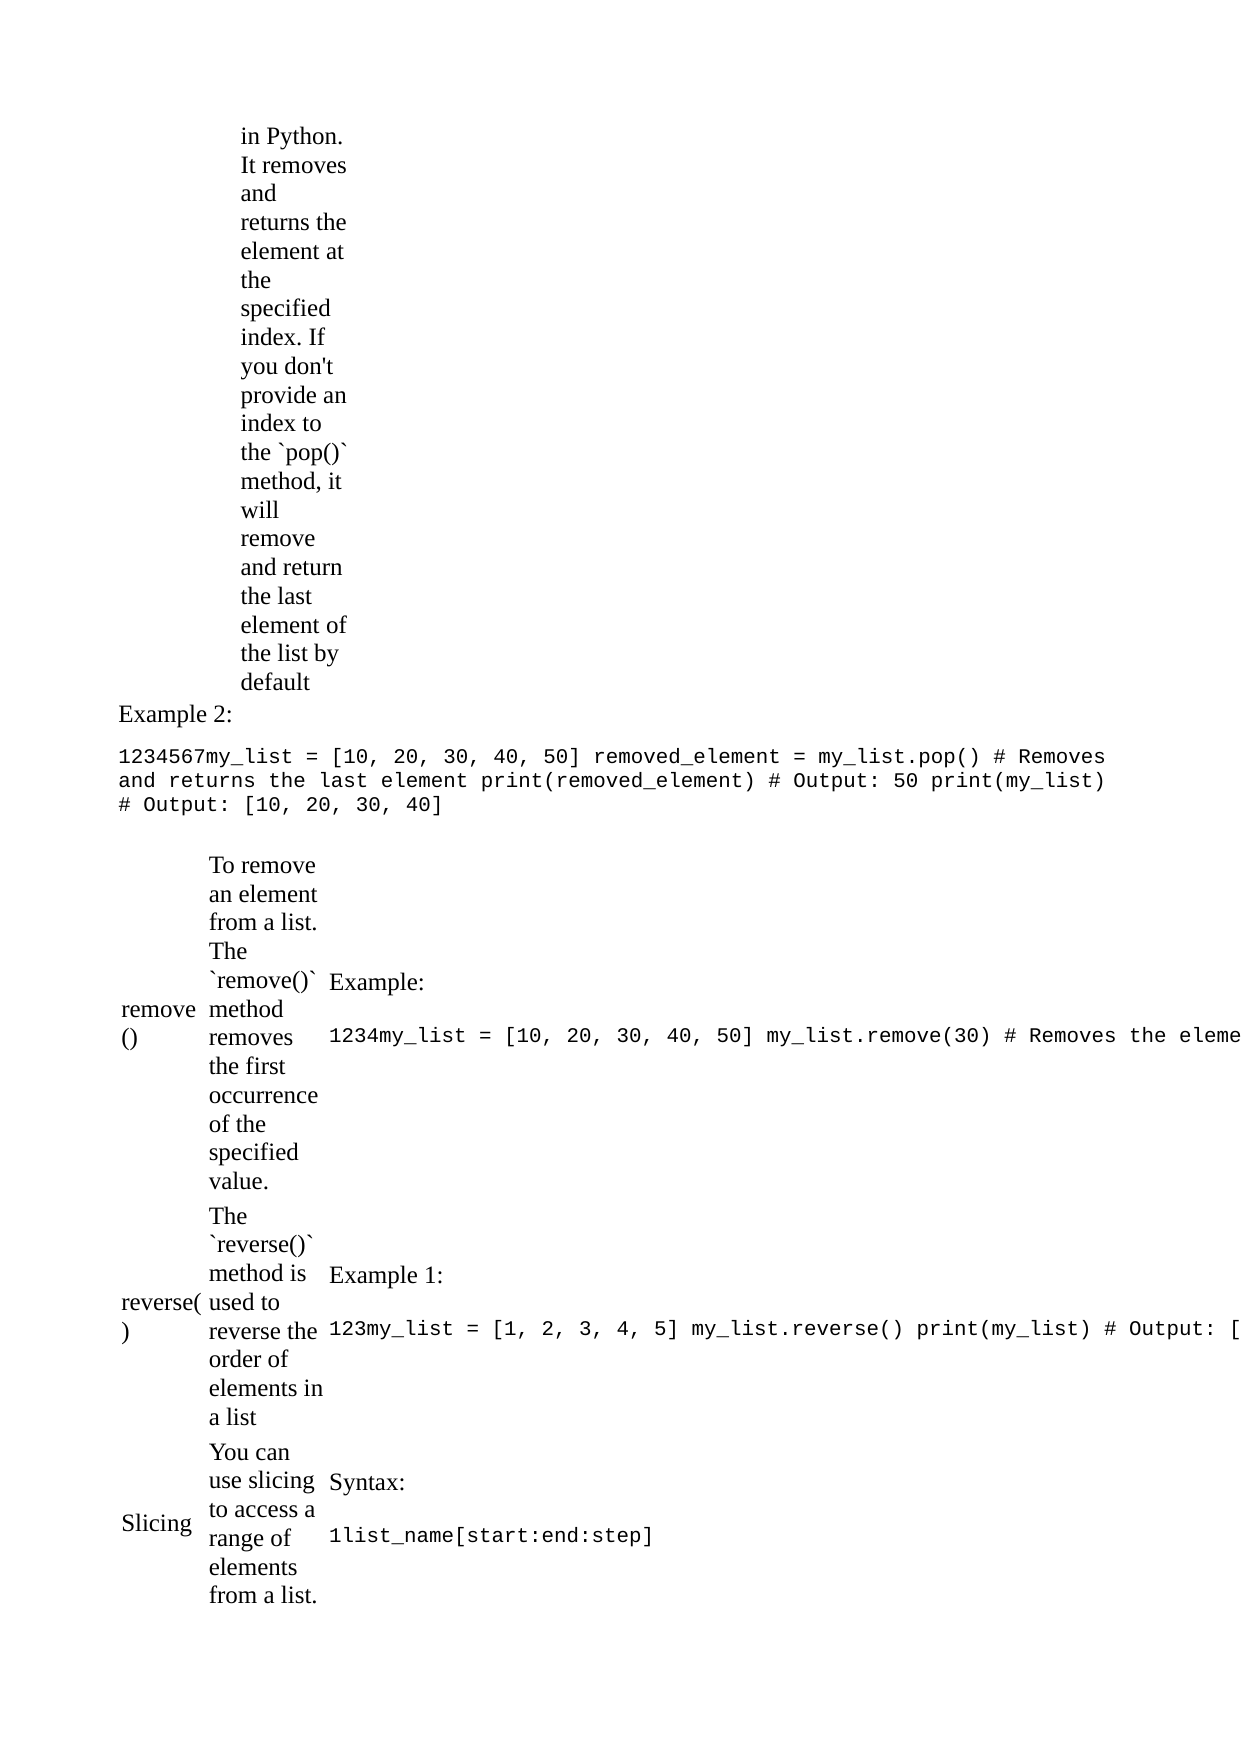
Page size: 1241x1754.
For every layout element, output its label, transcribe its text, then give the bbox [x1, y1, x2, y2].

table_cell Example 1: 123my_list = [1, 2, 3, 4, 5] my_list.reverse() print(my_list) # Output: [5, 4, 3, 2, 1] [326, 1198, 1240, 1434]
text Example 2: [118, 699, 1122, 728]
table_cell The `reverse()` method is used to reverse the order of elements in a list [206, 1198, 326, 1434]
table_cell Example 1: 1234567my_list = [10, 20, 30, 40, 50] removed_element = my_list.pop(2) # Removes and returns the element at index 2 print(removed_element) # Output: 30 print(my_list) # Output: [10, 20, 40, 50] [353, 118, 1240, 699]
table_cell You can use slicing to access a range of elements from a list. [206, 1434, 326, 1612]
table_cell Syntax: 1list_name[start:end:step] [326, 1434, 1240, 1612]
table_header remove() [118, 847, 206, 1198]
table_header To remove an element from a list. The `remove()` method removes the first occurrence of the specified value. [206, 847, 326, 1198]
table_cell Slicing [118, 1434, 206, 1612]
text 1234567my_list = [10, 20, 30, 40, 50] removed_element = my_list.pop() # Removes and returns the last element print(removed_element) # Output: 50 print(my_list) # Output: [10, 20, 30, 40] [118, 747, 1122, 817]
table_cell [118, 118, 237, 699]
table_cell reverse() [118, 1198, 206, 1434]
table_header Example: 1234my_list = [10, 20, 30, 40, 50] my_list.remove(30) # Removes the element 30 print(my_list) # Output: [10, 20, 40, 50] [326, 847, 1240, 1198]
table_cell in Python. It removes and returns the element at the specified index. If you don't provide an index to the `pop()` method, it will remove and return the last element of the list by default [238, 118, 353, 699]
